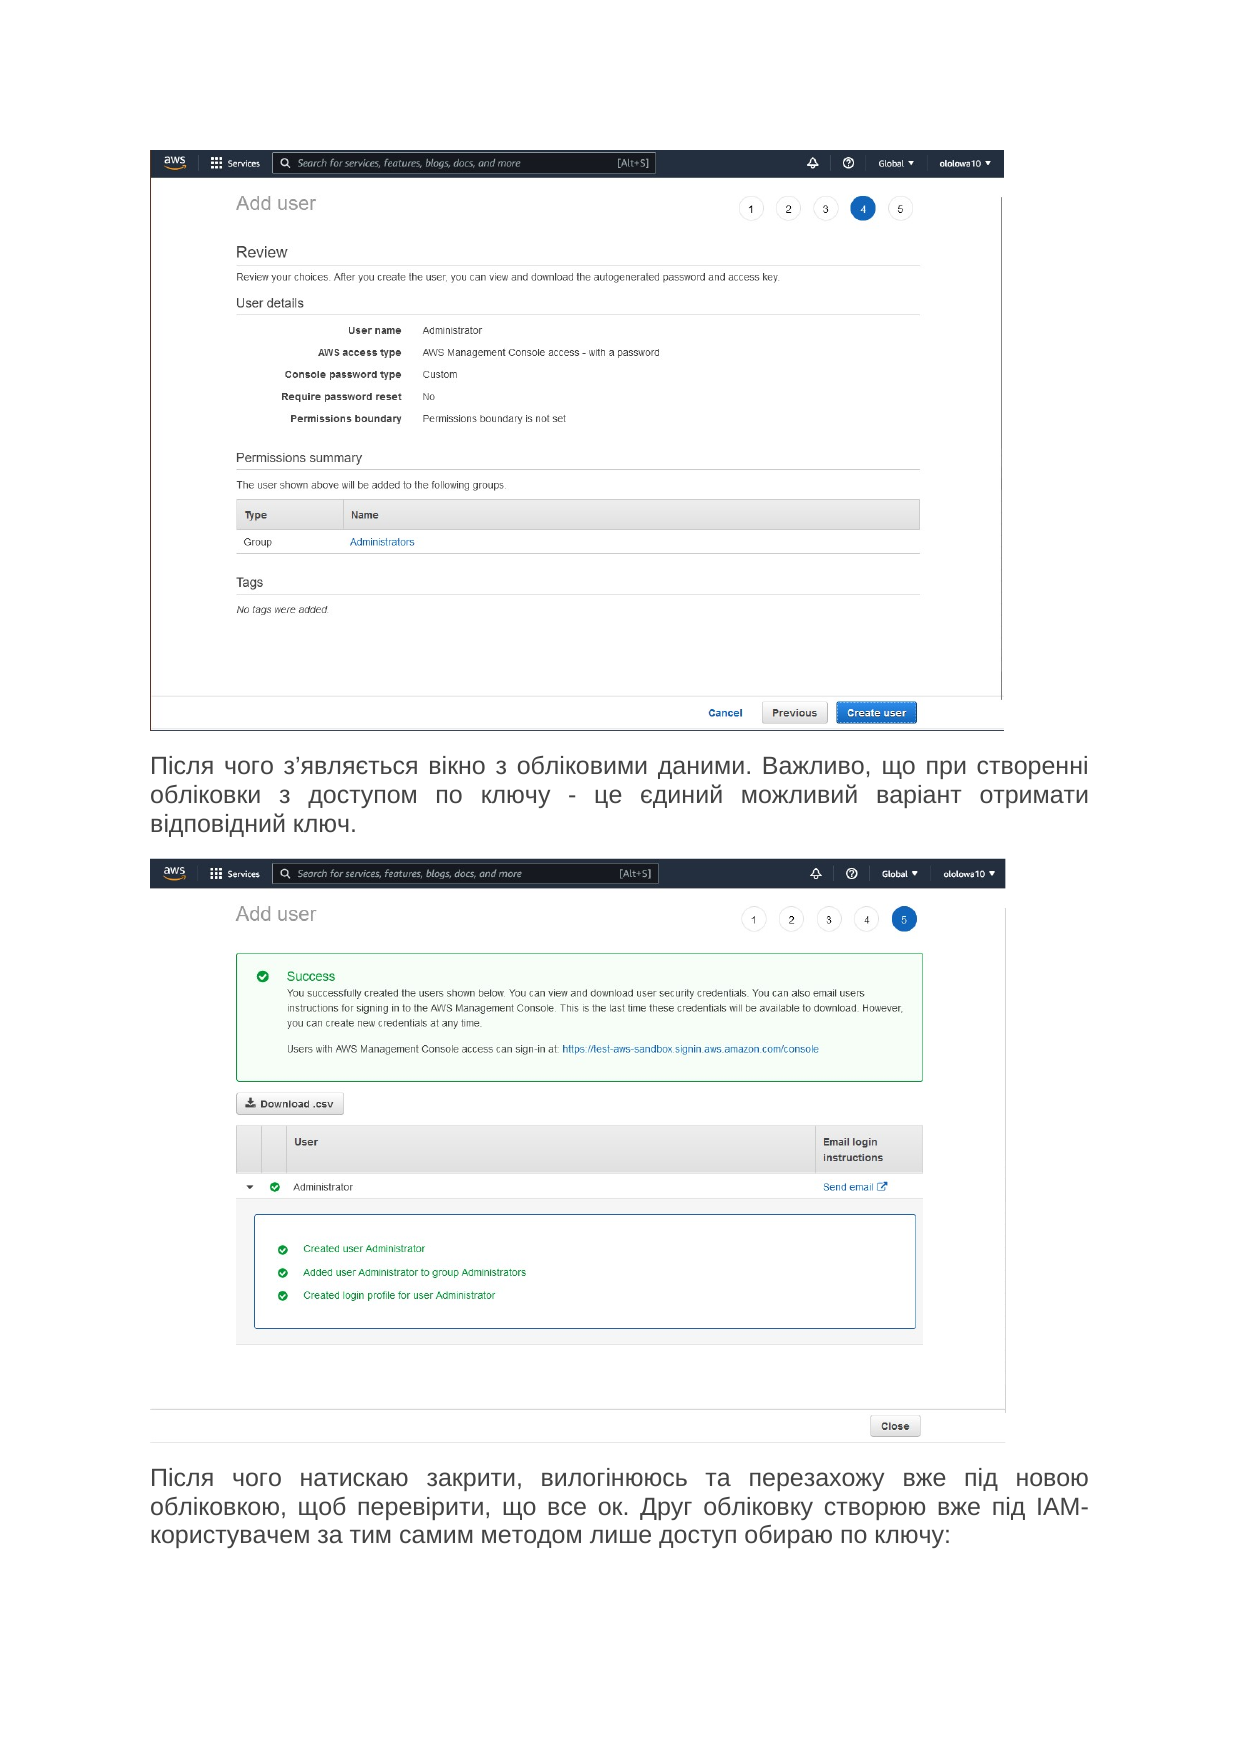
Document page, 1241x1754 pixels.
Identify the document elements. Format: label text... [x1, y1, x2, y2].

text Після чого натискаю закрити, вилогінююсь та перезахожу вже під новою обліковкою, щоб перевірити, що все ок. Друг обліковку створюю вже під IAM-користувачем за тим самим методом лише доступ обираю по ключу: [150, 1463, 1090, 1549]
picture [150, 150, 1004, 731]
picture [150, 858, 1006, 1443]
text Після чого з’являється вікно з обліковими даними. Важливо, що при створенні обліковки з доступом по ключу - це єдиний можливий варіант отримати відповідний ключ. [150, 751, 1090, 837]
